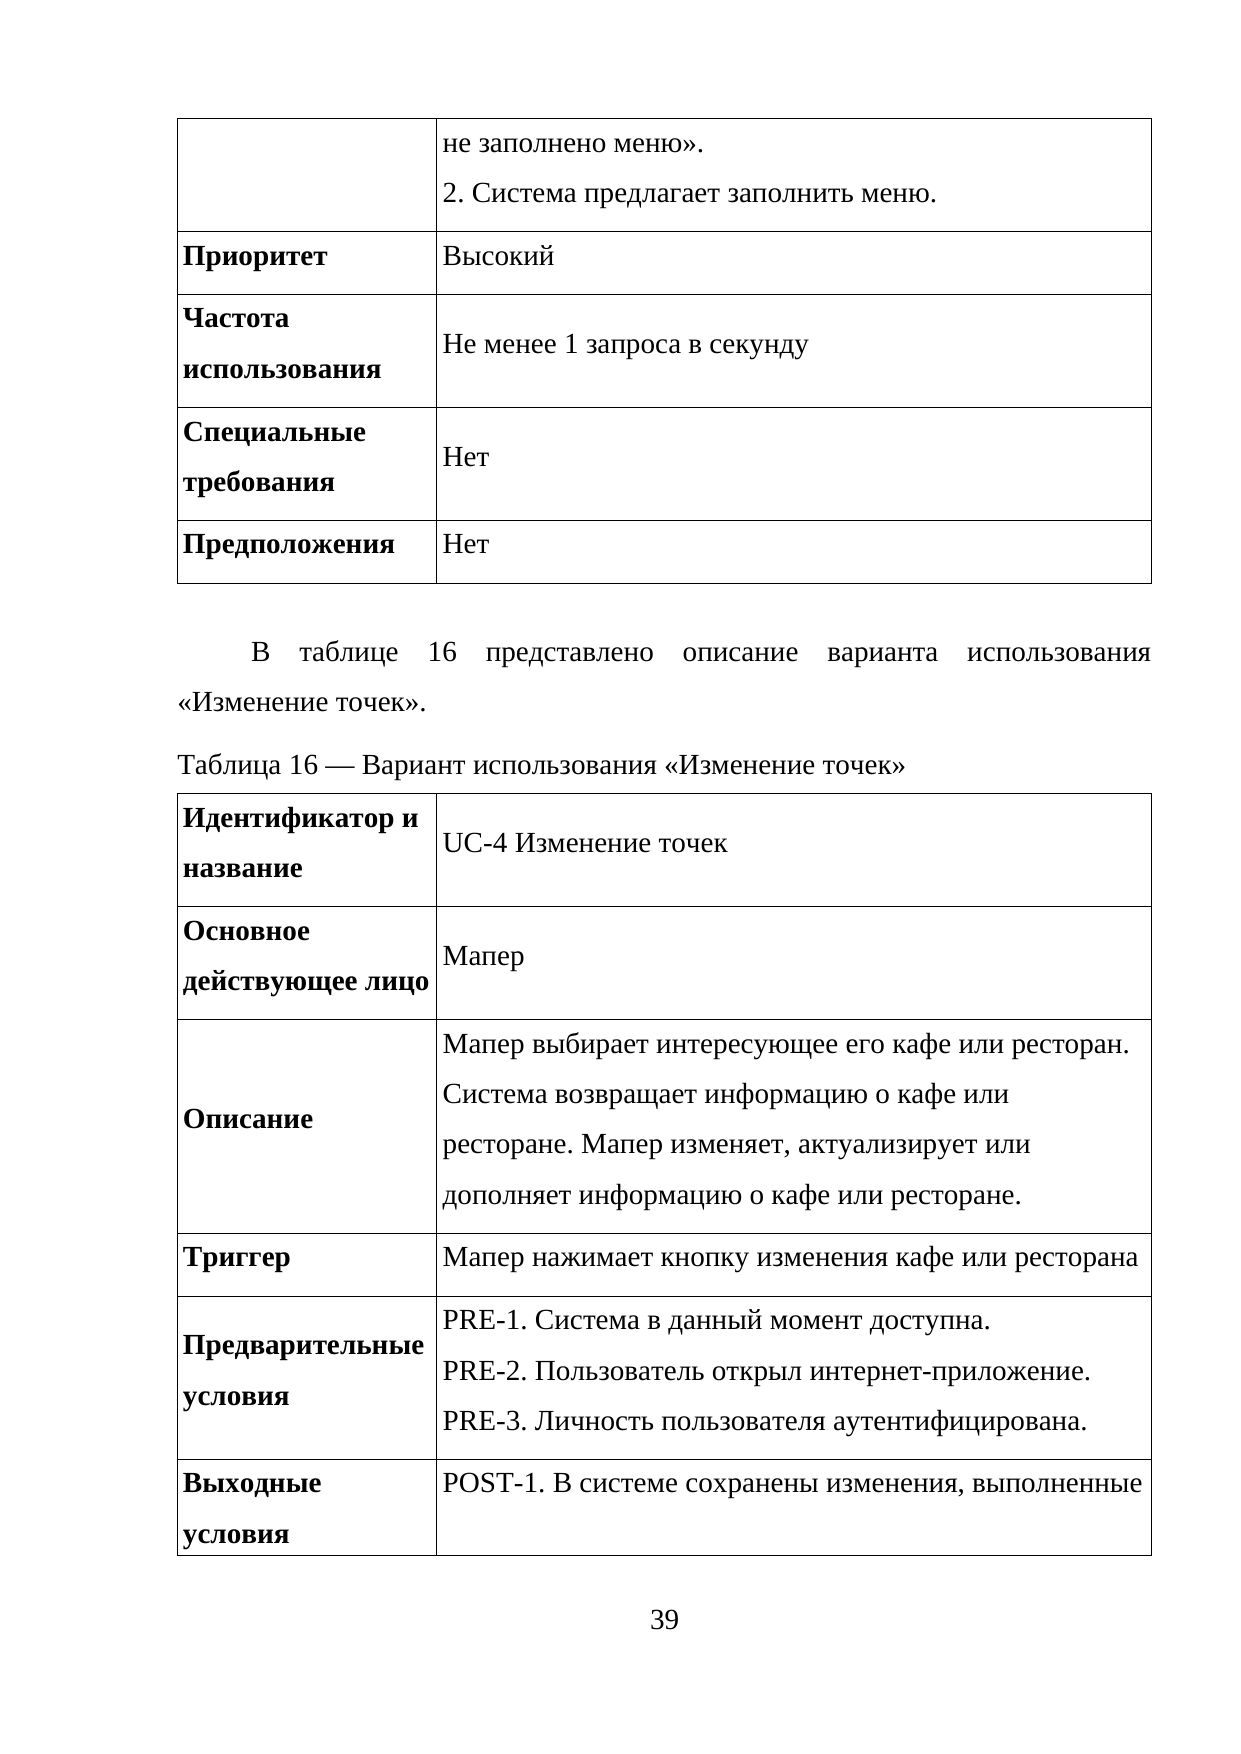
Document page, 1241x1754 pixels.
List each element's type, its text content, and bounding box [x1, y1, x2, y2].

table_cell Частота использования [178, 295, 436, 407]
table_cell Предварительные условия [178, 1297, 436, 1459]
table_cell Предположения [178, 521, 436, 583]
text Таблица 16 — Вариант использования «Изменение точек» [177, 747, 1152, 781]
table_cell не заполнено меню». 2. Система предлагает заполнить меню. [437, 119, 1151, 231]
table_cell Высокий [437, 232, 1151, 294]
table_cell Мапер выбирает интересующее его кафе или ресторан. Система возвращает информацию о кафе или ресторане. Мапер изменяет, актуализирует или дополняет информацию о кафе или ресторане. [437, 1020, 1151, 1233]
table_cell Нет [437, 408, 1151, 520]
table_cell POST-1. В системе сохранены изменения, выполненные [437, 1460, 1151, 1555]
table_cell Описание [178, 1020, 436, 1233]
table_cell Не менее 1 запроса в секунду [437, 295, 1151, 407]
table_cell Выходные условия [178, 1460, 436, 1555]
table_cell Мапер [437, 907, 1151, 1019]
table_cell Триггер [178, 1234, 436, 1296]
text В таблице 16 представлено описание варианта использования «Изменение точек». [177, 634, 1152, 718]
table_cell PRE-1. Система в данный момент доступна. PRE-2. Пользователь открыл интернет-приложение. PRE-3. Личность пользователя аутентифицирована. [437, 1297, 1151, 1459]
table_header UC-4 Изменение точек [437, 794, 1151, 906]
table_cell Нет [437, 521, 1151, 583]
table_header Идентификатор и название [178, 794, 436, 906]
table_cell Приоритет [178, 232, 436, 294]
table_cell Основное действующее лицо [178, 907, 436, 1019]
table_cell Мапер нажимает кнопку изменения кафе или ресторана [437, 1234, 1151, 1296]
table_cell Специальные требования [178, 408, 436, 520]
table_cell [178, 119, 436, 231]
